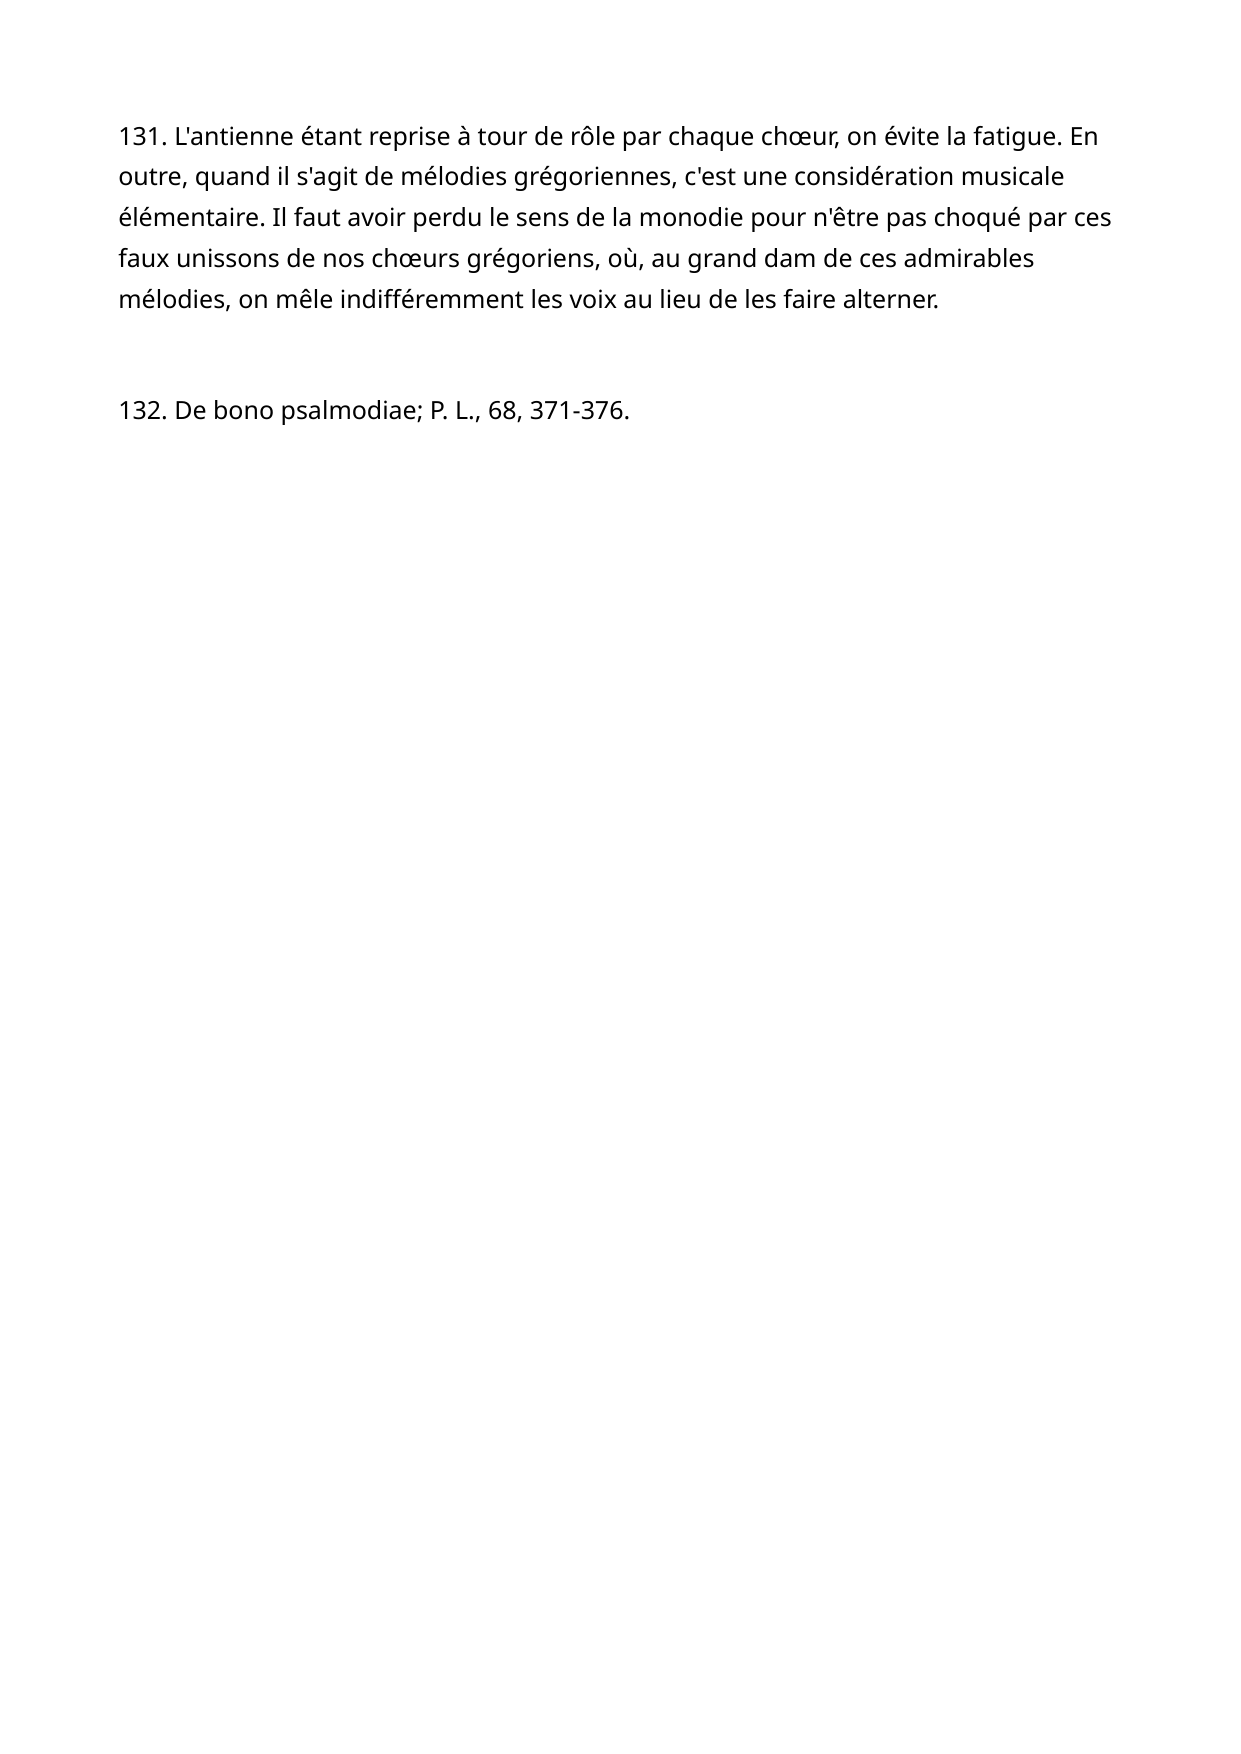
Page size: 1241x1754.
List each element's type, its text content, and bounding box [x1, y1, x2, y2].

text 131. L'antienne étant reprise à tour de rôle par chaque chœur, on évite la fatigue. En outre, quand il s'agit de mélodies grégoriennes, c'est une considération musicale élémentaire. Il faut avoir perdu le sens de la monodie pour n'être pas choqué par ces faux unissons de nos chœurs grégoriens, où, au grand dam de ces admirables mélodies, on mêle indifféremment les voix au lieu de les faire alterner. [118, 118, 1122, 316]
text 132. De bono psalmodiae; P. L., 68, 371-376. [118, 392, 1122, 426]
